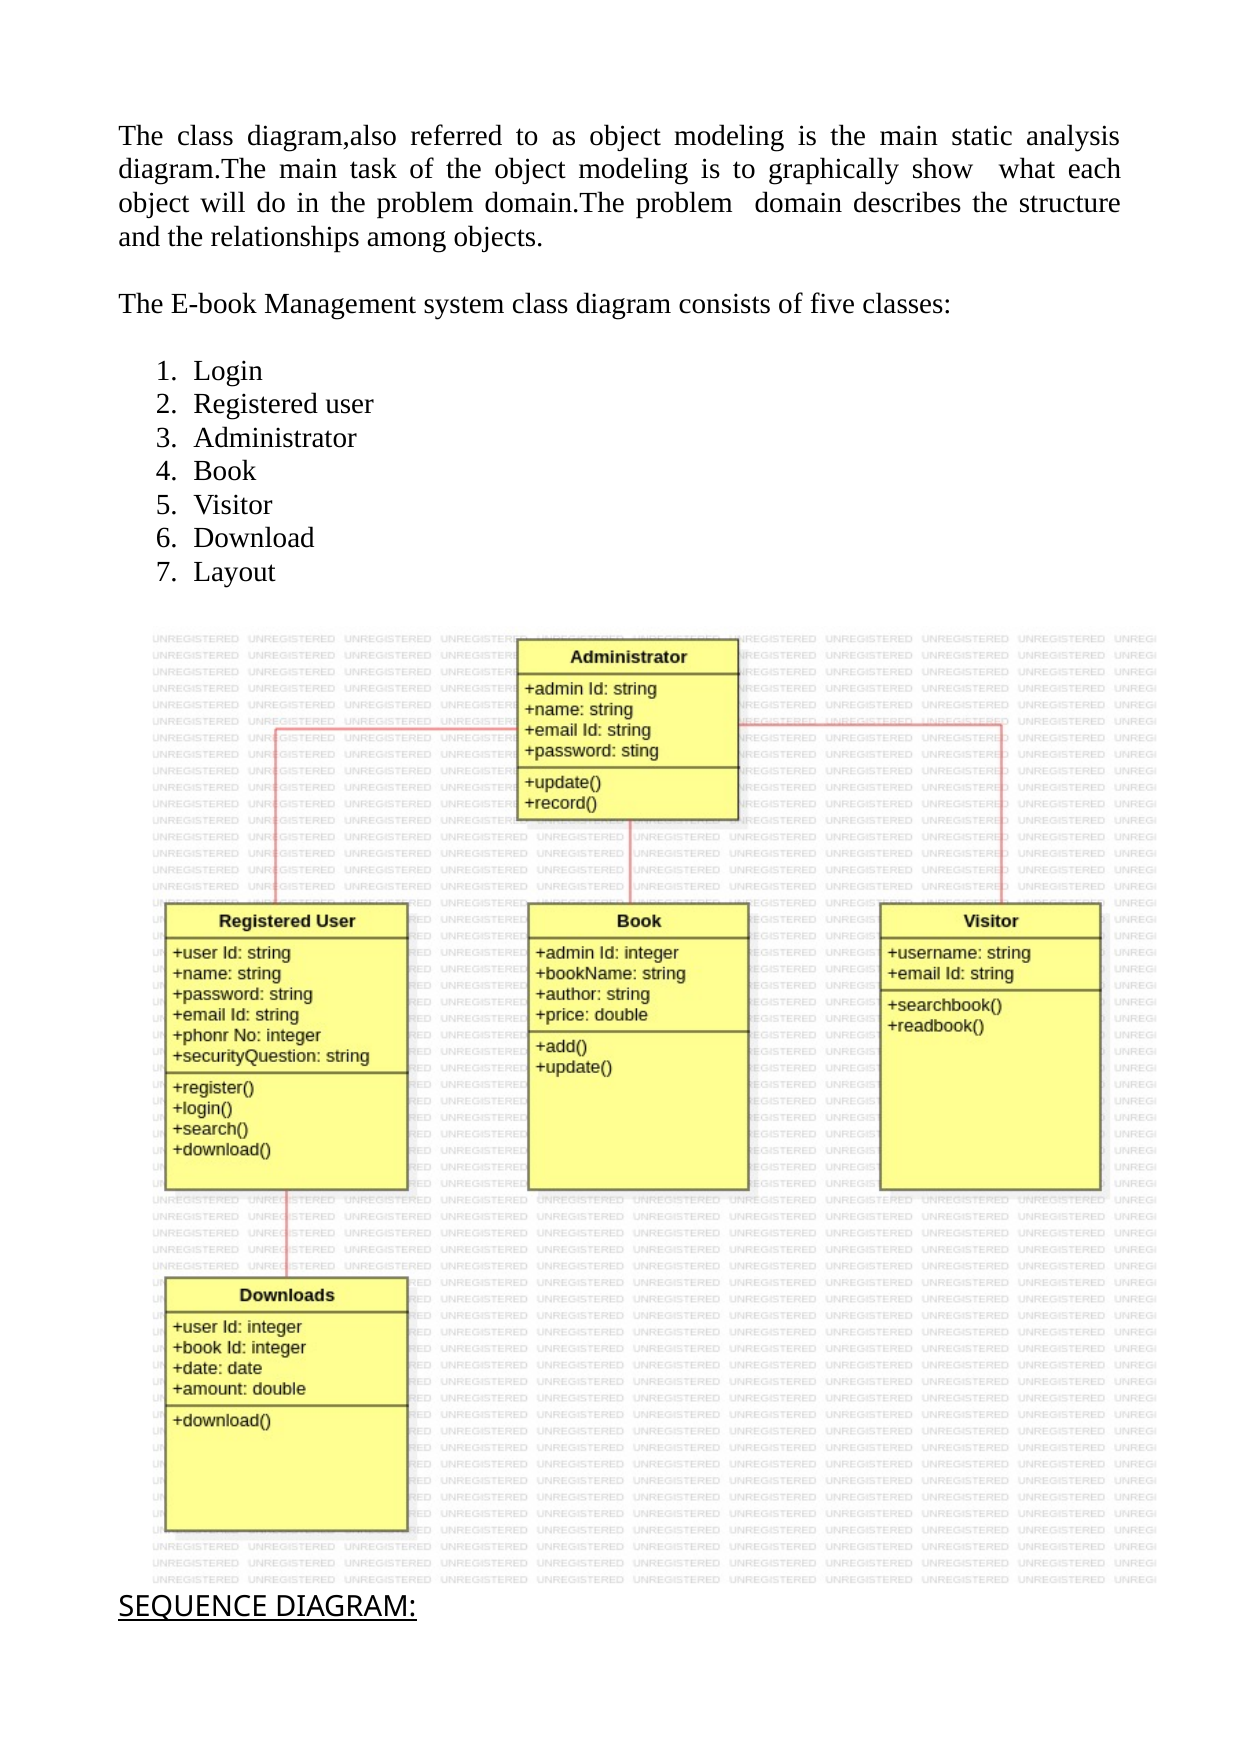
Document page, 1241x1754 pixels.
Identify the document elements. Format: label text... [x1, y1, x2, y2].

text The class diagram,also referred to as object modeling is the main static analysis diagram.The main task of the object modeling is to graphically show what each object will do in the problem domain.The problem domain describes the structure and the relationships among objects. [118, 118, 1122, 252]
list Administrator [156, 420, 1122, 453]
list Book [156, 453, 1122, 487]
text The E-book Management system class diagram consists of five classes: [118, 286, 1122, 319]
list Registered user [156, 386, 1122, 420]
list Login [156, 353, 1122, 386]
list Layout [156, 554, 1122, 588]
text SEQUENCE DIAGRAM: [118, 794, 1122, 1625]
list Visitor [156, 487, 1122, 521]
list Download [156, 521, 1122, 554]
